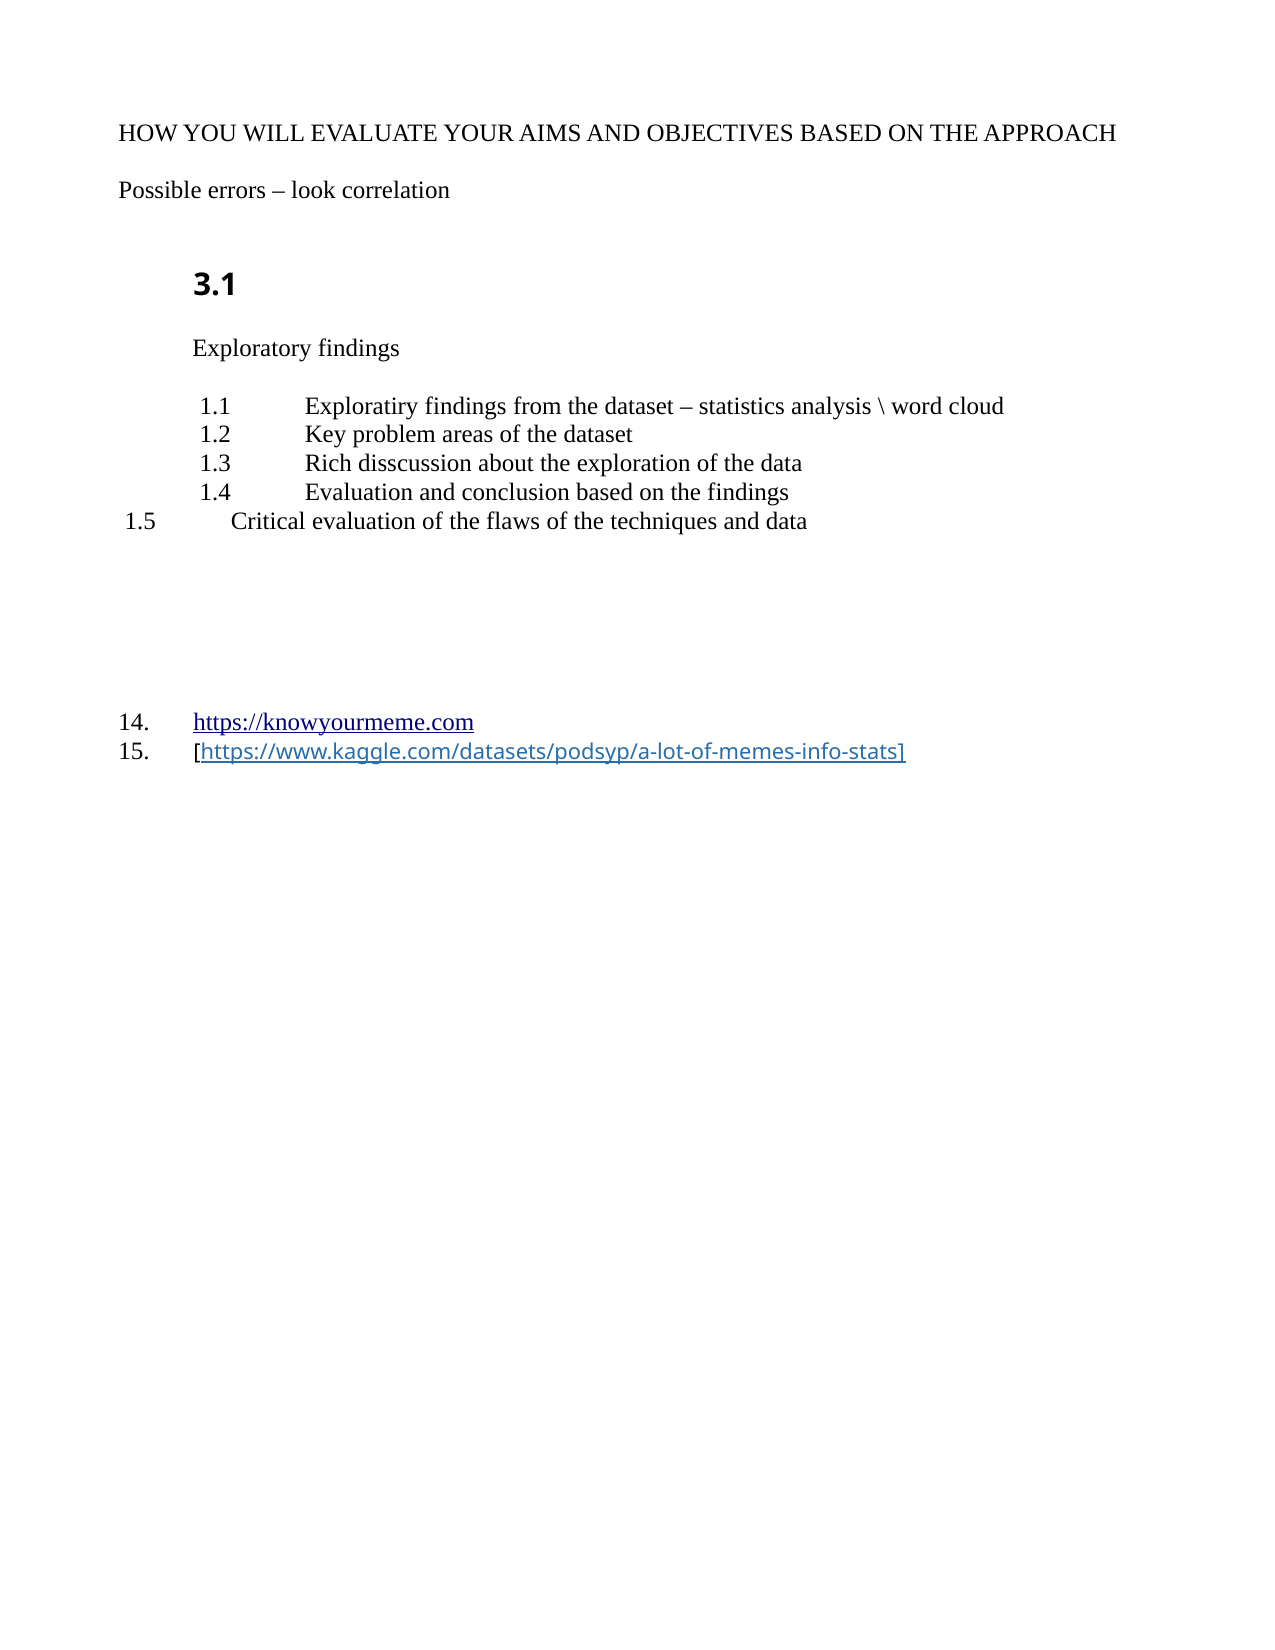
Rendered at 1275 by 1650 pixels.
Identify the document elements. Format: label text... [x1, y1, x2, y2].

text HOW YOU WILL EVALUATE YOUR AIMS AND OBJECTIVES BASED ON THE APPROACH [118, 118, 1157, 147]
text Exploratory findings [118, 333, 1157, 362]
list Rich disscussion about the exploration of the data [193, 448, 1157, 477]
list Evaluation and conclusion based on the findings [193, 477, 1157, 506]
list [https://www.kaggle.com/datasets/podsyp/a-lot-of-memes-info-stats] [118, 736, 1157, 766]
list Exploratiry findings from the dataset – statistics analysis \ word cloud [193, 391, 1157, 419]
list https://knowyourmeme.com [118, 707, 1157, 736]
list Key problem areas of the dataset [193, 419, 1157, 448]
text Possible errors – look correlation [118, 176, 1157, 204]
list Critical evaluation of the flaws of the techniques and data [118, 506, 1157, 534]
